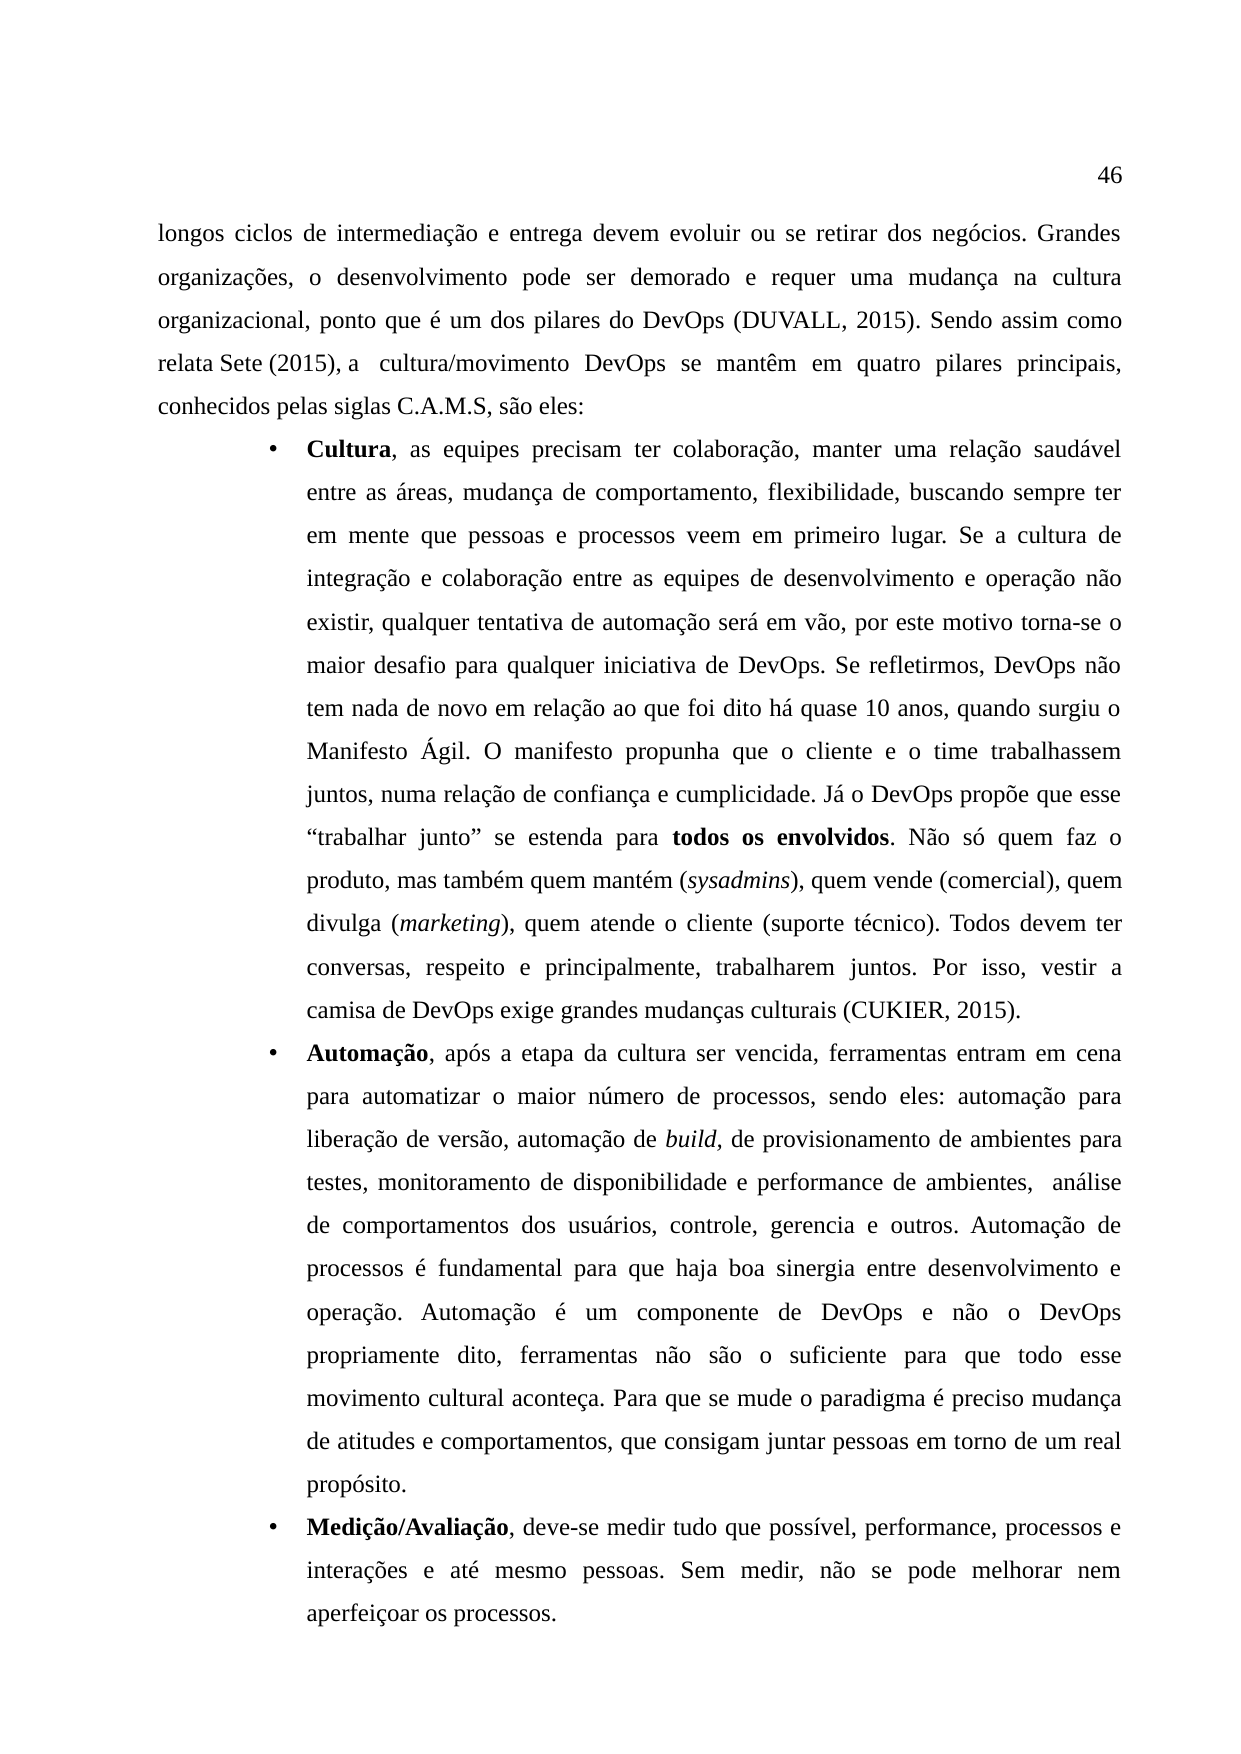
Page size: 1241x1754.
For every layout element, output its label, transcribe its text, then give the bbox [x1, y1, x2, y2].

list Cultura, as equipes precisam ter colaboração, manter uma relação saudável entre as áreas, mudança de comportamento, flexibilidade, buscando sempre ter em mente que pessoas e processos veem em primeiro lugar. Se a cultura de integração e colaboração entre as equipes de desenvolvimento e operação não existir, qualquer tentativa de automação será em vão, por este motivo torna-se o maior desafio para qualquer iniciativa de DevOps. Se refletirmos, DevOps não tem nada de novo em relação ao que foi dito há quase 10 anos, quando surgiu o Manifesto Ágil. O manifesto propunha que o cliente e o time trabalhassem juntos, numa relação de confiança e cumplicidade. Já o DevOps propõe que esse “trabalhar junto” se estenda para todos os envolvidos. Não só quem faz o produto, mas também quem mantém (sysadmins), quem vende (comercial), quem divulga (marketing), quem atende o cliente (suporte técnico). Todos devem ter conversas, respeito e principalmente, trabalharem juntos. Por isso, vestir a camisa de DevOps exige grandes mudanças culturais (CUKIER, 2015). [269, 434, 1122, 1023]
list Medição/Avaliação, deve-se medir tudo que possível, performance, processos e interações e até mesmo pessoas. Sem medir, não se pode melhorar nem aperfeiçoar os processos. [269, 1512, 1122, 1627]
text longos ciclos de intermediação e entrega devem evoluir ou se retirar dos negócios. Grandes organizações, o desenvolvimento pode ser demorado e requer uma mudança na cultura organizacional, ponto que é um dos pilares do DevOps (DUVALL, 2015). Sendo assim como relata Sete (2015), a cultura/movimento DevOps se mantêm em quatro pilares principais, conhecidos pelas siglas C.A.M.S, são eles: [158, 218, 1122, 420]
list Automação, após a etapa da cultura ser vencida, ferramentas entram em cena para automatizar o maior número de processos, sendo eles: automação para liberação de versão, automação de build, de provisionamento de ambientes para testes, monitoramento de disponibilidade e performance de ambientes, análise de comportamentos dos usuários, controle, gerencia e outros. Automação de processos é fundamental para que haja boa sinergia entre desenvolvimento e operação. Automação é um componente de DevOps e não o DevOps propriamente dito, ferramentas não são o suficiente para que todo esse movimento cultural aconteça. Para que se mude o paradigma é preciso mudança de atitudes e comportamentos, que consigam juntar pessoas em torno de um real propósito. [269, 1038, 1122, 1498]
